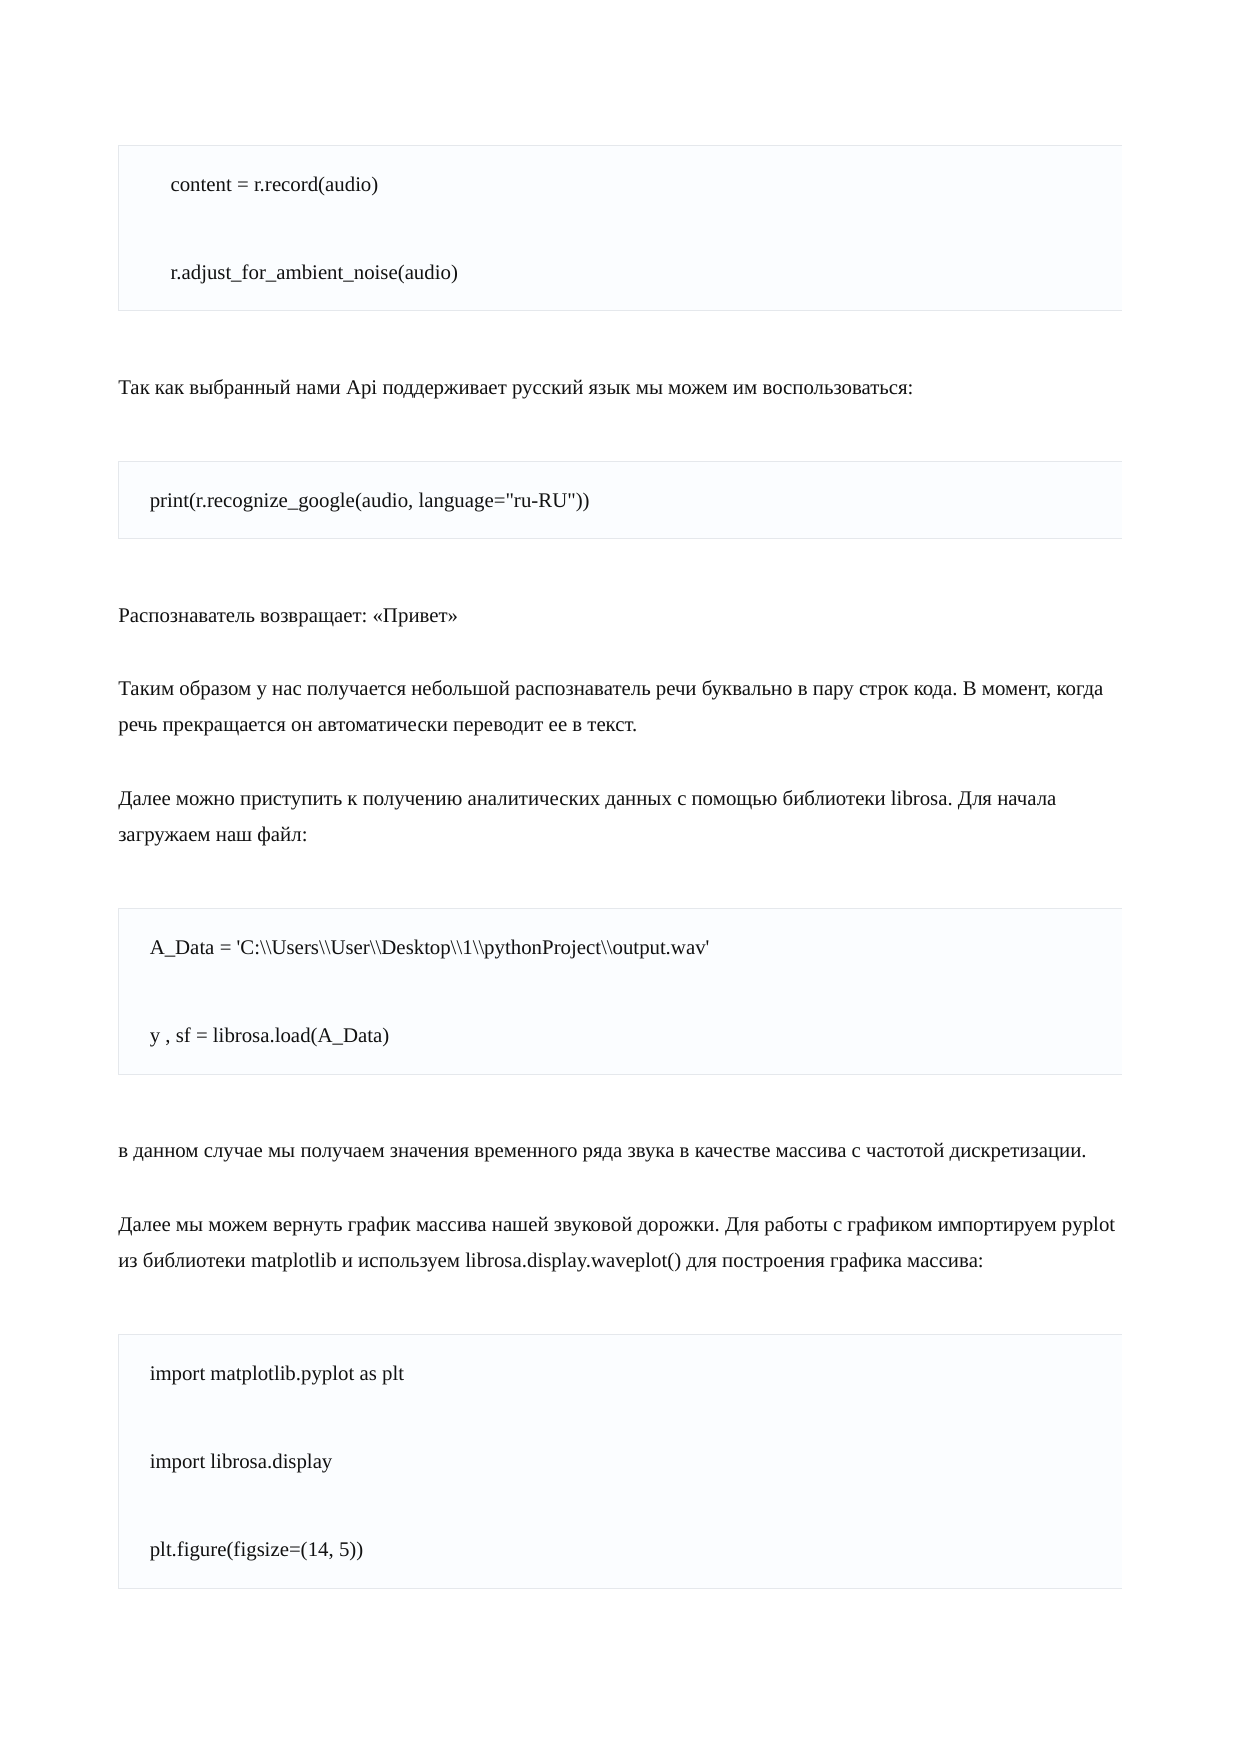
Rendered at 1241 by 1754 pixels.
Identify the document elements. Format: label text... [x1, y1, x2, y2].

text A_Data = 'C:\\Users\\User\\Desktop\\1\\pythonProject\\output.wav' [119, 909, 1122, 959]
text r.adjust_for_ambient_noise(audio) [119, 233, 1122, 310]
text Распознаватель возвращает: «Привет» [118, 603, 1122, 627]
text plt.figure(figsize=(14, 5)) [119, 1511, 1122, 1588]
text Так как выбранный нами Api поддерживает русский язык мы можем им воспользоваться: [118, 375, 1122, 399]
text Далее можно приступить к получению аналитических данных с помощью библиотеки librosa. Для начала загружаем наш файл: [118, 786, 1122, 846]
text y , sf = librosa.load(A_Data) [119, 996, 1122, 1074]
text в данном случае мы получаем значения временного ряда звука в качестве массива с частотой дискретизации. [118, 1138, 1122, 1162]
text print(r.recognize_google(audio, language="ru-RU")) [119, 462, 1122, 538]
text import librosa.display [119, 1422, 1122, 1473]
text content = r.record(audio) [119, 146, 1122, 196]
text import matplotlib.pyplot as plt [119, 1335, 1122, 1384]
text Далее мы можем вернуть график массива нашей звуковой дорожки. Для работы с графиком импортируем pyplot из библиотеки matplotlib и используем librosa.display.waveplot() для построения графика массива: [118, 1212, 1122, 1272]
text Таким образом у нас получается небольшой распознаватель речи буквально в пару строк кода. В момент, когда речь прекращается он автоматически переводит ее в текст. [118, 676, 1122, 736]
